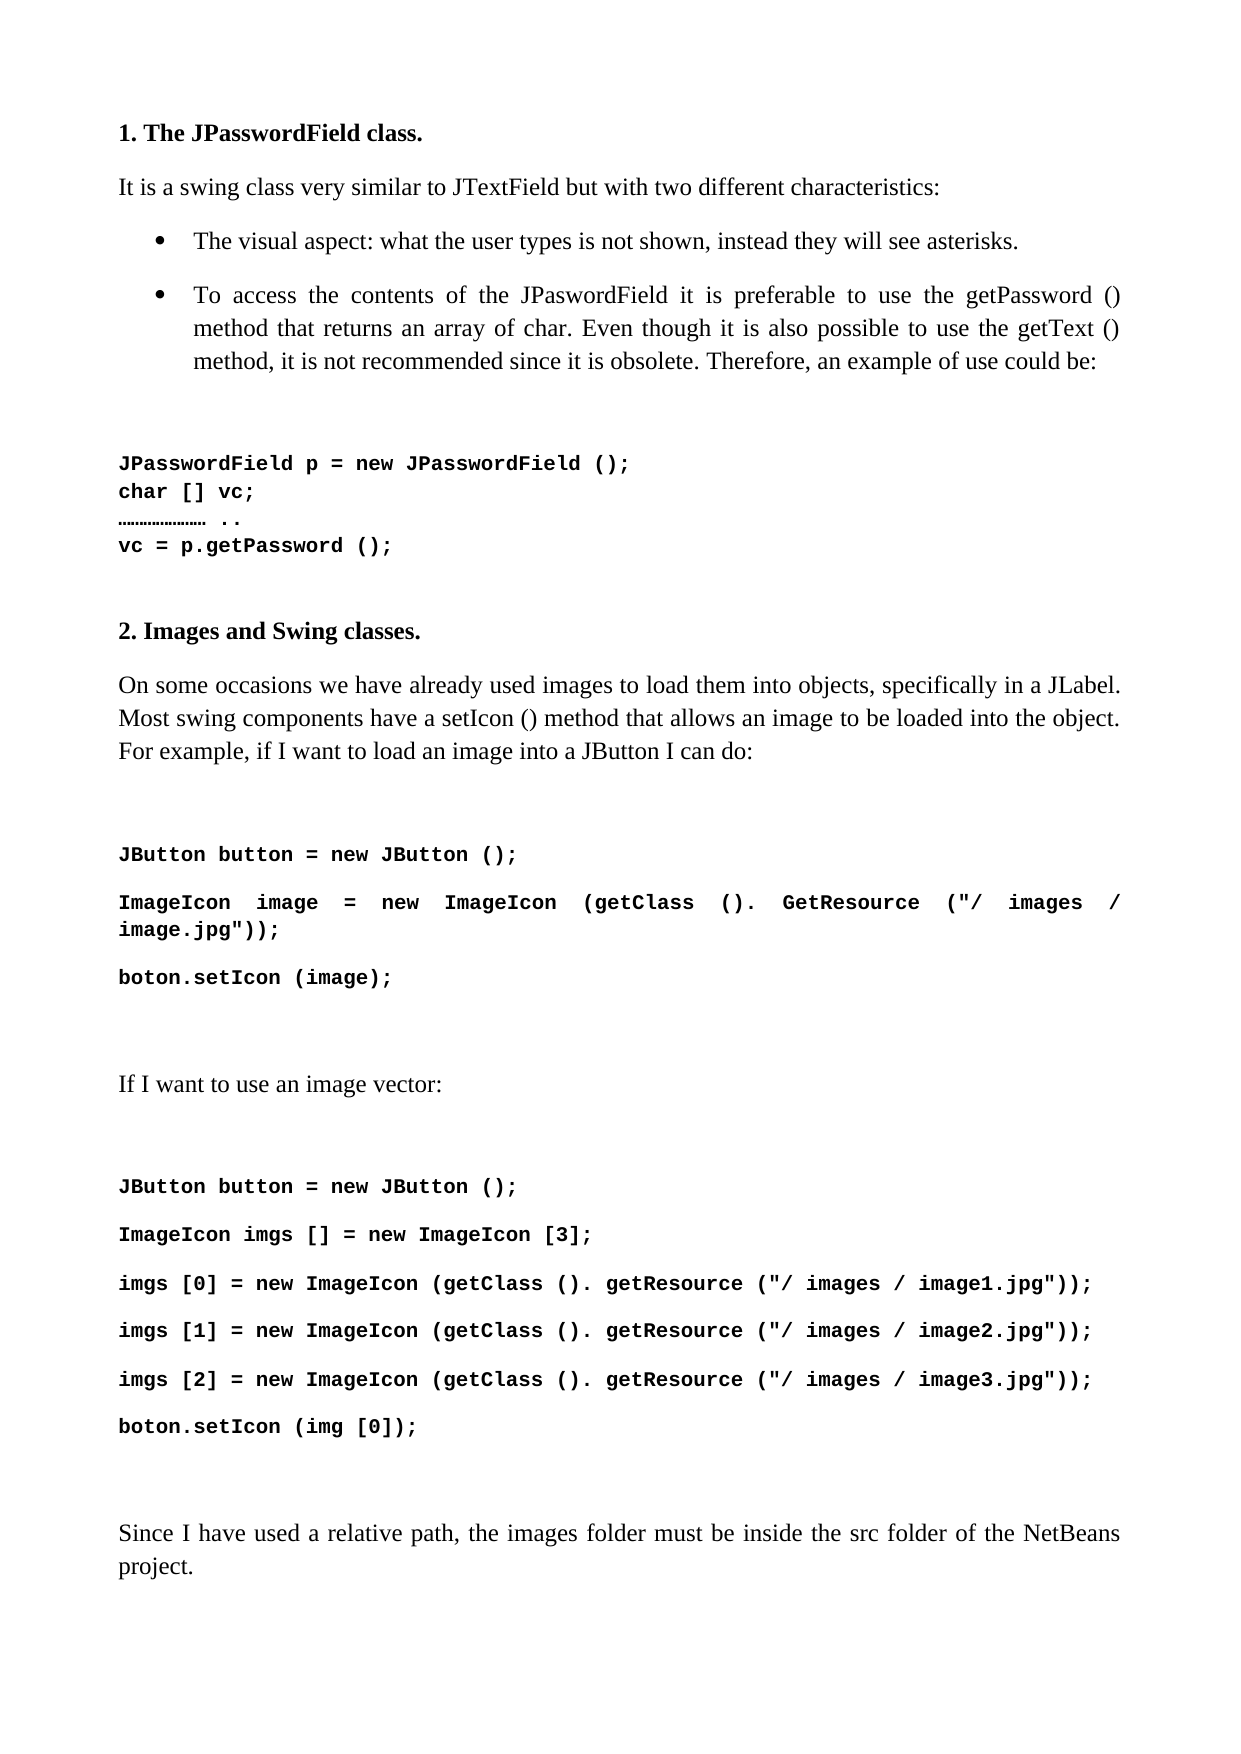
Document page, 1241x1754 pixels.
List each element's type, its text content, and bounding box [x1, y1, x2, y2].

text imgs [0] = new ImageIcon (getClass (). getResource ("/ images / image1.jpg")); [118, 1272, 1122, 1296]
list To access the contents of the JPaswordField it is preferable to use the getPassword () method that returns an array of char. Even though it is also possible to use the getText () method, it is not recommended since it is obsolete. Therefore, an example of use could be: [156, 280, 1122, 374]
text imgs [2] = new ImageIcon (getClass (). getResource ("/ images / image3.jpg")); [118, 1368, 1122, 1392]
text It is a swing class very similar to JTextField but with two different characteristics: [118, 172, 1122, 201]
text ………………… .. [118, 508, 1122, 531]
text Since I have used a relative path, the images folder must be inside the src folder of the NetBeans project. [118, 1518, 1122, 1580]
text JButton button = new JButton (); [118, 844, 1122, 867]
text JButton button = new JButton (); [118, 1176, 1122, 1200]
text boton.setIcon (img [0]); [118, 1417, 1122, 1440]
text vc = p.getPassword (); [118, 535, 1122, 559]
text JPasswordField p = new JPasswordField (); [118, 453, 1122, 477]
text On some occasions we have already used images to load them into objects, specifically in a JLabel. Most swing components have a setIcon () method that allows an image to be loaded into the object. For example, if I want to load an image into a JButton I can do: [118, 670, 1122, 765]
text ImageIcon imgs [] = new ImageIcon [3]; [118, 1224, 1122, 1248]
text imgs [1] = new ImageIcon (getClass (). getResource ("/ images / image2.jpg")); [118, 1321, 1122, 1344]
text char [] vc; [118, 481, 1122, 504]
text 1. The JPasswordField class. [118, 118, 1122, 147]
text If I want to use an image vector: [118, 1069, 1122, 1097]
text boton.setIcon (image); [118, 967, 1122, 991]
text ImageIcon image = new ImageIcon (getClass (). GetResource ("/ images / image.jpg")); [118, 892, 1122, 942]
text 2. Images and Swing classes. [118, 616, 1122, 645]
list The visual aspect: what the user types is not shown, instead they will see asterisks. [156, 226, 1122, 254]
